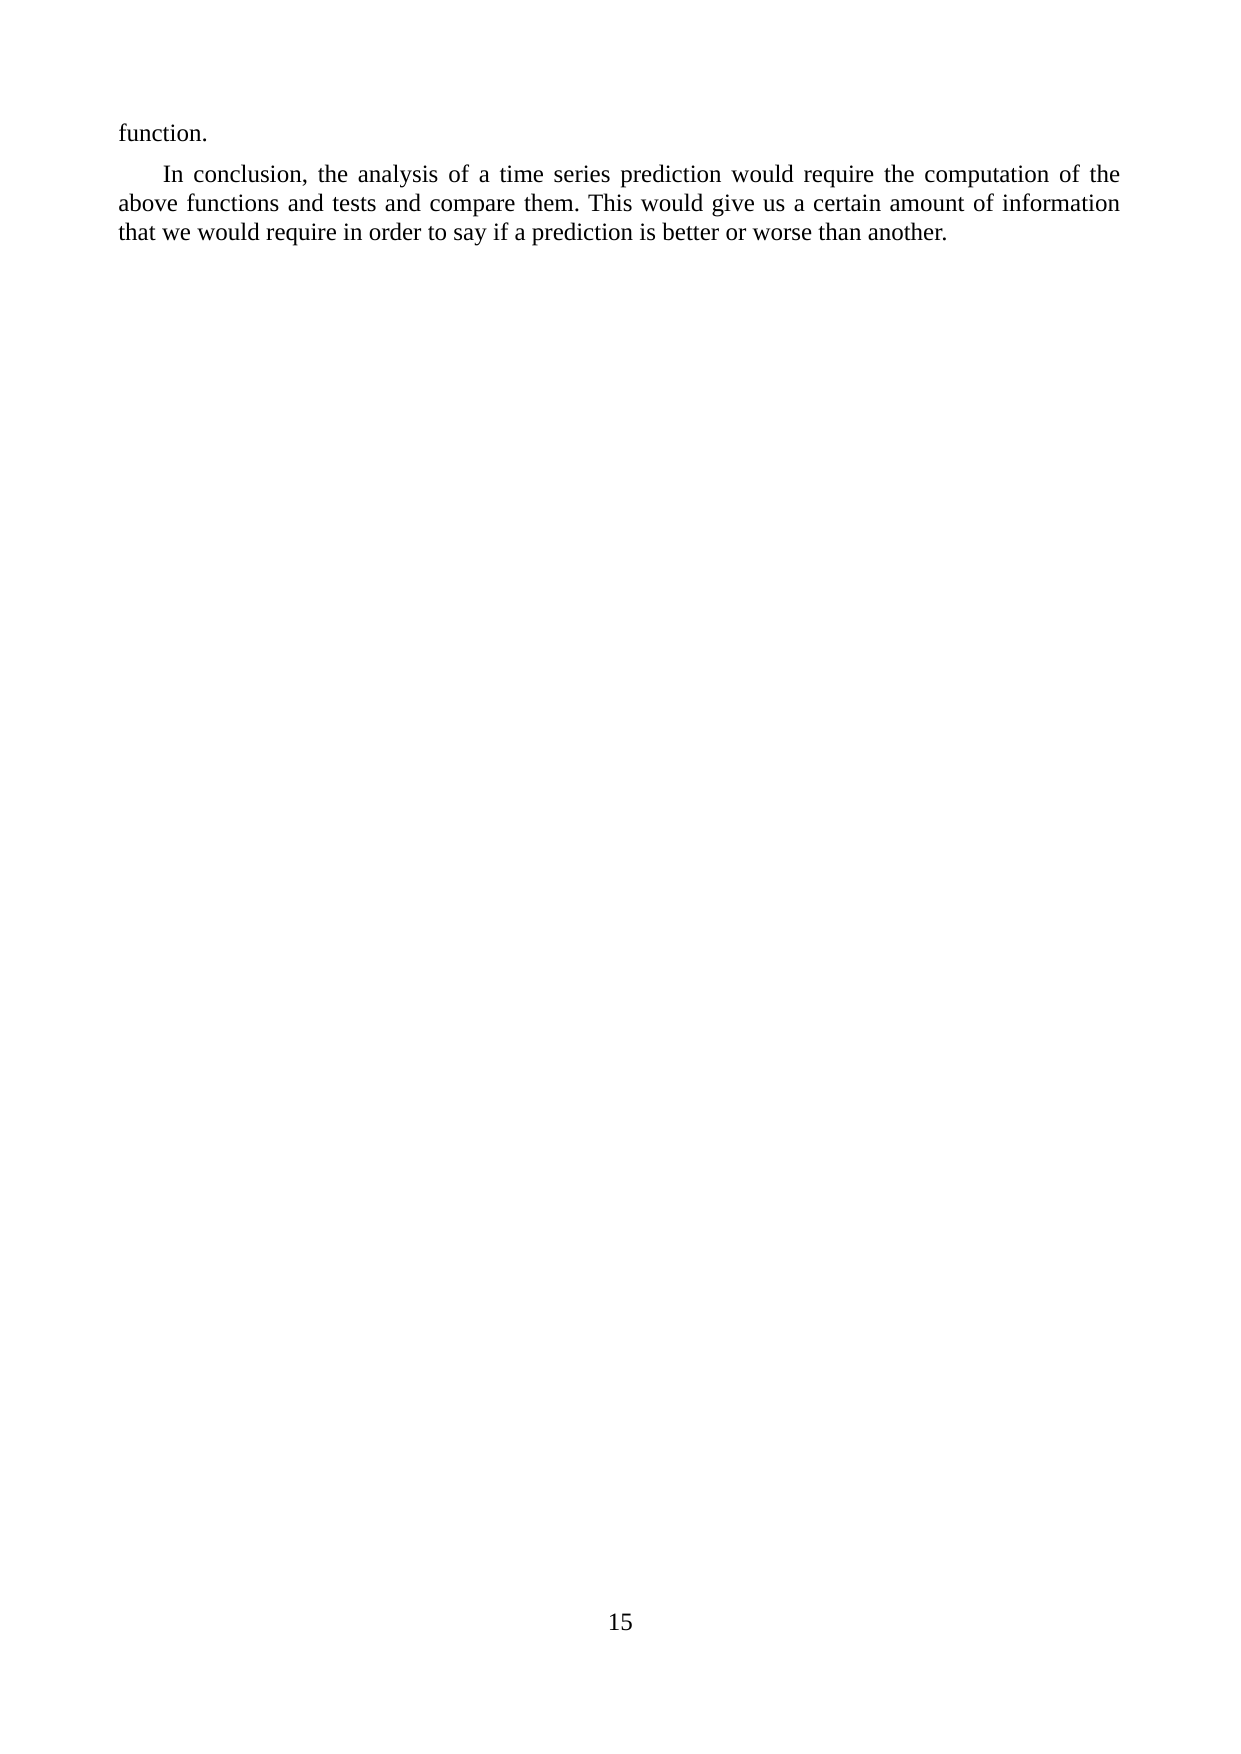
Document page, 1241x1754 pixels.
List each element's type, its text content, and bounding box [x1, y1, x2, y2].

text In conclusion, the analysis of a time series prediction would require the computation of the above functions and tests and compare them. This would give us a certain amount of information that we would require in order to say if a prediction is better or worse than another. [118, 159, 1122, 246]
text function. [118, 118, 1122, 147]
